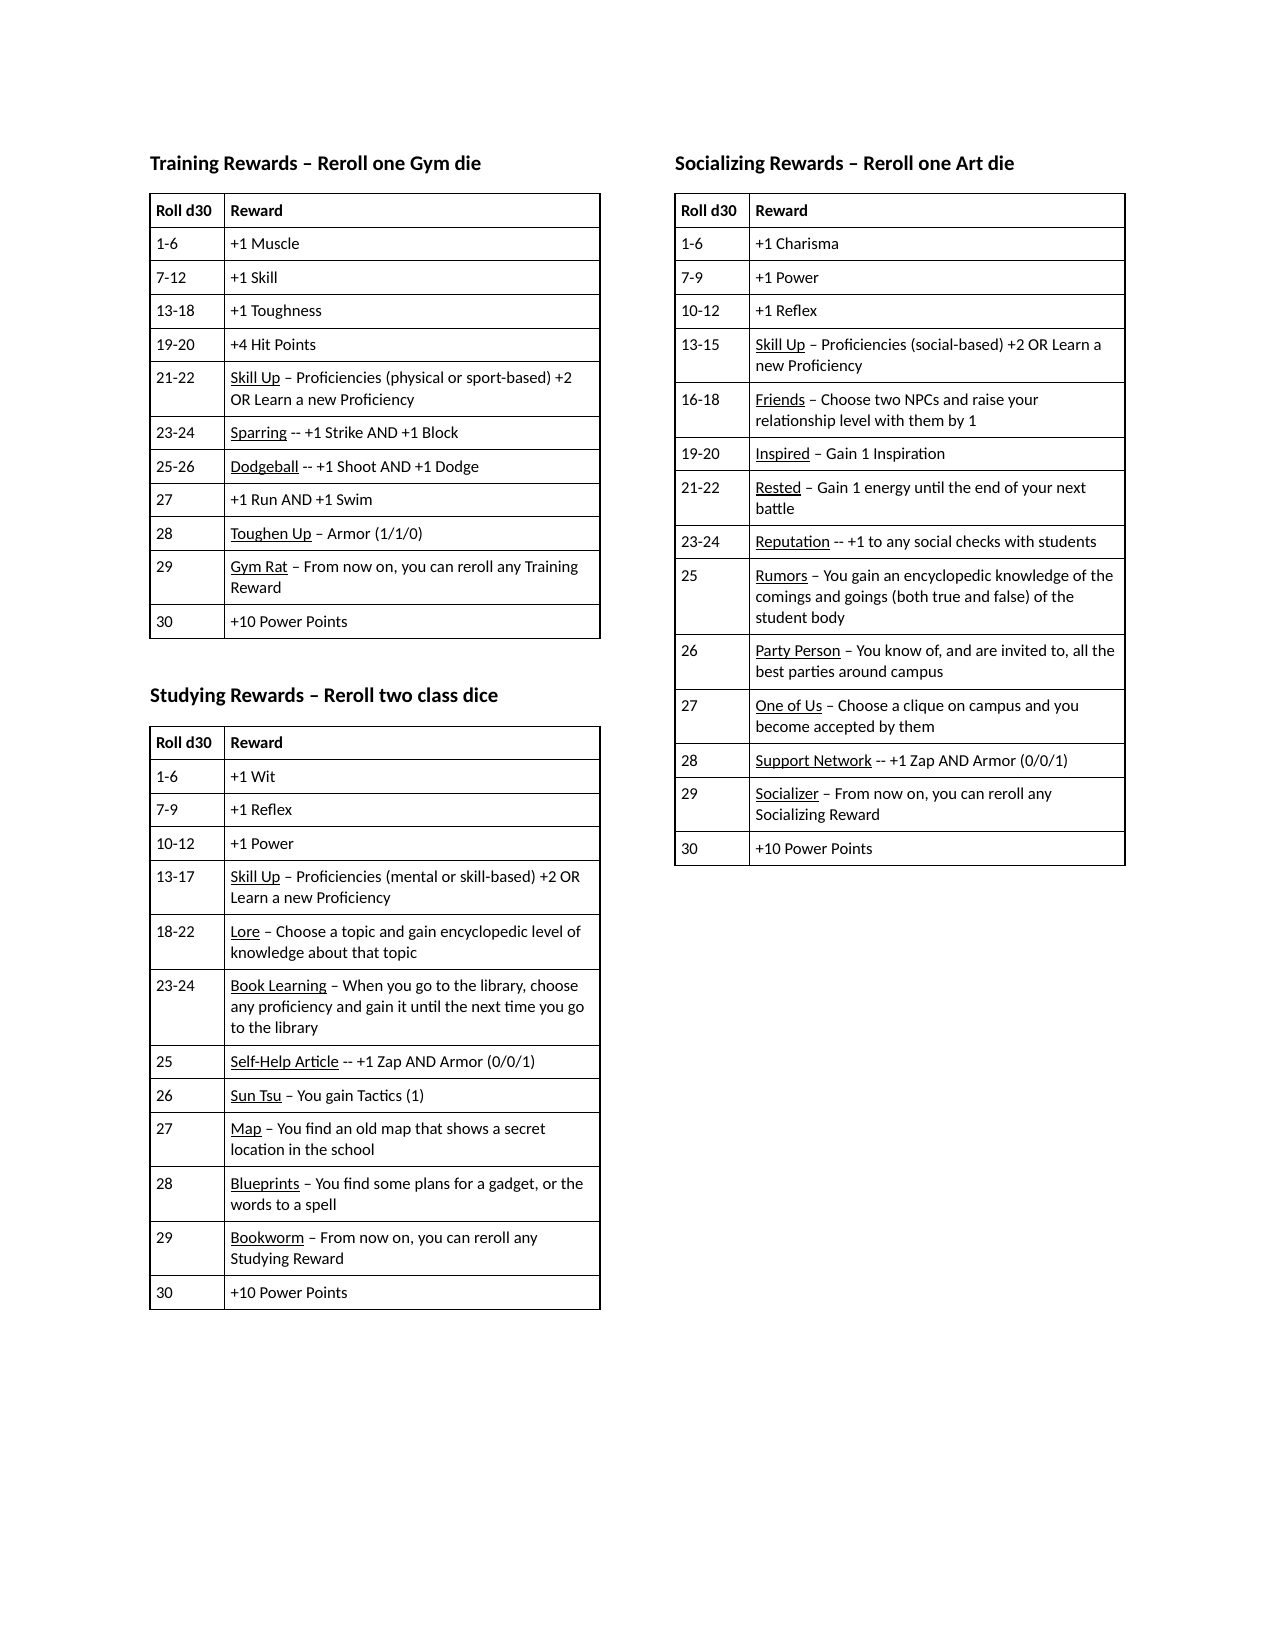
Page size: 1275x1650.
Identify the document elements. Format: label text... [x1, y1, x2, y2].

table_cell 13-15 [676, 329, 749, 382]
table_cell +1 Reflex [750, 295, 1124, 327]
table_cell Sparring -- +1 Strike AND +1 Block [225, 417, 599, 449]
table_cell Sun Tsu – You gain Tactics (1) [225, 1079, 599, 1112]
table_cell +1 Run AND +1 Swim [225, 484, 599, 516]
table_cell 26 [151, 1079, 224, 1112]
table_header Reward [225, 194, 599, 227]
table_cell 1-6 [676, 228, 749, 260]
table_cell +1 Muscle [225, 228, 599, 260]
table_cell +10 Power Points [225, 1276, 599, 1309]
table_cell Reputation -- +1 to any social checks with students [750, 526, 1124, 558]
table_header Reward [750, 194, 1124, 227]
table_cell 21-22 [151, 362, 224, 416]
table_cell Skill Up – Proficiencies (social-based) +2 OR Learn a new Proficiency [750, 329, 1124, 382]
table_cell 30 [151, 605, 224, 638]
text Training Rewards – Reroll one Gym die [150, 150, 600, 175]
table_cell Rested – Gain 1 energy until the end of your next battle [750, 471, 1124, 525]
text Socializing Rewards – Reroll one Art die [675, 150, 1125, 175]
table_cell 1-6 [151, 228, 224, 260]
table_cell 23-24 [676, 526, 749, 558]
table_cell +1 Power [750, 261, 1124, 294]
table_cell 18-22 [151, 915, 224, 969]
table_cell Self-Help Article -- +1 Zap AND Armor (0/0/1) [225, 1046, 599, 1078]
table_cell Inspired – Gain 1 Inspiration [750, 438, 1124, 470]
table_cell Lore – Choose a topic and gain encyclopedic level of knowledge about that topic [225, 915, 599, 969]
table_header Roll d30 [151, 727, 224, 759]
table_cell Socializer – From now on, you can reroll any Socializing Reward [750, 778, 1124, 831]
table_cell Skill Up – Proficiencies (physical or sport-based) +2 OR Learn a new Proficiency [225, 362, 599, 416]
table_cell 30 [676, 832, 749, 865]
table_cell +1 Reflex [225, 794, 599, 826]
table_cell 27 [151, 1113, 224, 1166]
table_cell 23-24 [151, 417, 224, 449]
table_cell 27 [676, 690, 749, 743]
table_cell 19-20 [676, 438, 749, 470]
table_cell 10-12 [151, 827, 224, 860]
table_cell 30 [151, 1276, 224, 1309]
table_cell 28 [151, 1167, 224, 1221]
table_cell +1 Wit [225, 760, 599, 793]
table_cell 27 [151, 484, 224, 516]
table_cell 25-26 [151, 450, 224, 483]
table_cell +1 Toughness [225, 295, 599, 327]
table_cell 26 [676, 635, 749, 688]
table_cell Book Learning – When you go to the library, choose any proficiency and gain it until the next time you go to the library [225, 970, 599, 1044]
table_cell 1-6 [151, 760, 224, 793]
table_cell 29 [676, 778, 749, 831]
table_cell 7-9 [151, 794, 224, 826]
table_cell Rumors – You gain an encyclopedic knowledge of the comings and goings (both true and false) of the student body [750, 559, 1124, 634]
table_cell 23-24 [151, 970, 224, 1044]
table_cell +10 Power Points [750, 832, 1124, 865]
table_cell 28 [151, 517, 224, 550]
table_cell Friends – Choose two NPCs and raise your relationship level with them by 1 [750, 383, 1124, 437]
table_cell 29 [151, 1222, 224, 1275]
table_cell +4 Hit Points [225, 329, 599, 361]
table_cell Party Person – You know of, and are invited to, all the best parties around campus [750, 635, 1124, 688]
table_header Roll d30 [676, 194, 749, 227]
table_cell Dodgeball -- +1 Shoot AND +1 Dodge [225, 450, 599, 483]
table_cell Support Network -- +1 Zap AND Armor (0/0/1) [750, 744, 1124, 777]
table_cell 28 [676, 744, 749, 777]
table_cell Blueprints – You find some plans for a gadget, or the words to a spell [225, 1167, 599, 1221]
table_cell Bookworm – From now on, you can reroll any Studying Reward [225, 1222, 599, 1275]
table_cell 10-12 [676, 295, 749, 327]
text Studying Rewards – Reroll two class dice [150, 682, 600, 708]
table_cell +1 Skill [225, 261, 599, 294]
table_cell Skill Up – Proficiencies (mental or skill-based) +2 OR Learn a new Proficiency [225, 861, 599, 914]
table_cell 13-17 [151, 861, 224, 914]
table_header Reward [225, 727, 599, 759]
table_cell 29 [151, 551, 224, 604]
table_cell 7-9 [676, 261, 749, 294]
table_cell Gym Rat – From now on, you can reroll any Training Reward [225, 551, 599, 604]
table_cell 25 [151, 1046, 224, 1078]
table_cell 16-18 [676, 383, 749, 437]
table_cell Toughen Up – Armor (1/1/0) [225, 517, 599, 550]
table_cell One of Us – Choose a clique on campus and you become accepted by them [750, 690, 1124, 743]
table_cell Map – You find an old map that shows a secret location in the school [225, 1113, 599, 1166]
table_header Roll d30 [151, 194, 224, 227]
table_cell +10 Power Points [225, 605, 599, 638]
table_cell 7-12 [151, 261, 224, 294]
table_cell 19-20 [151, 329, 224, 361]
table_cell 13-18 [151, 295, 224, 327]
table_cell +1 Power [225, 827, 599, 860]
table_cell 25 [676, 559, 749, 634]
table_cell 21-22 [676, 471, 749, 525]
table_cell +1 Charisma [750, 228, 1124, 260]
